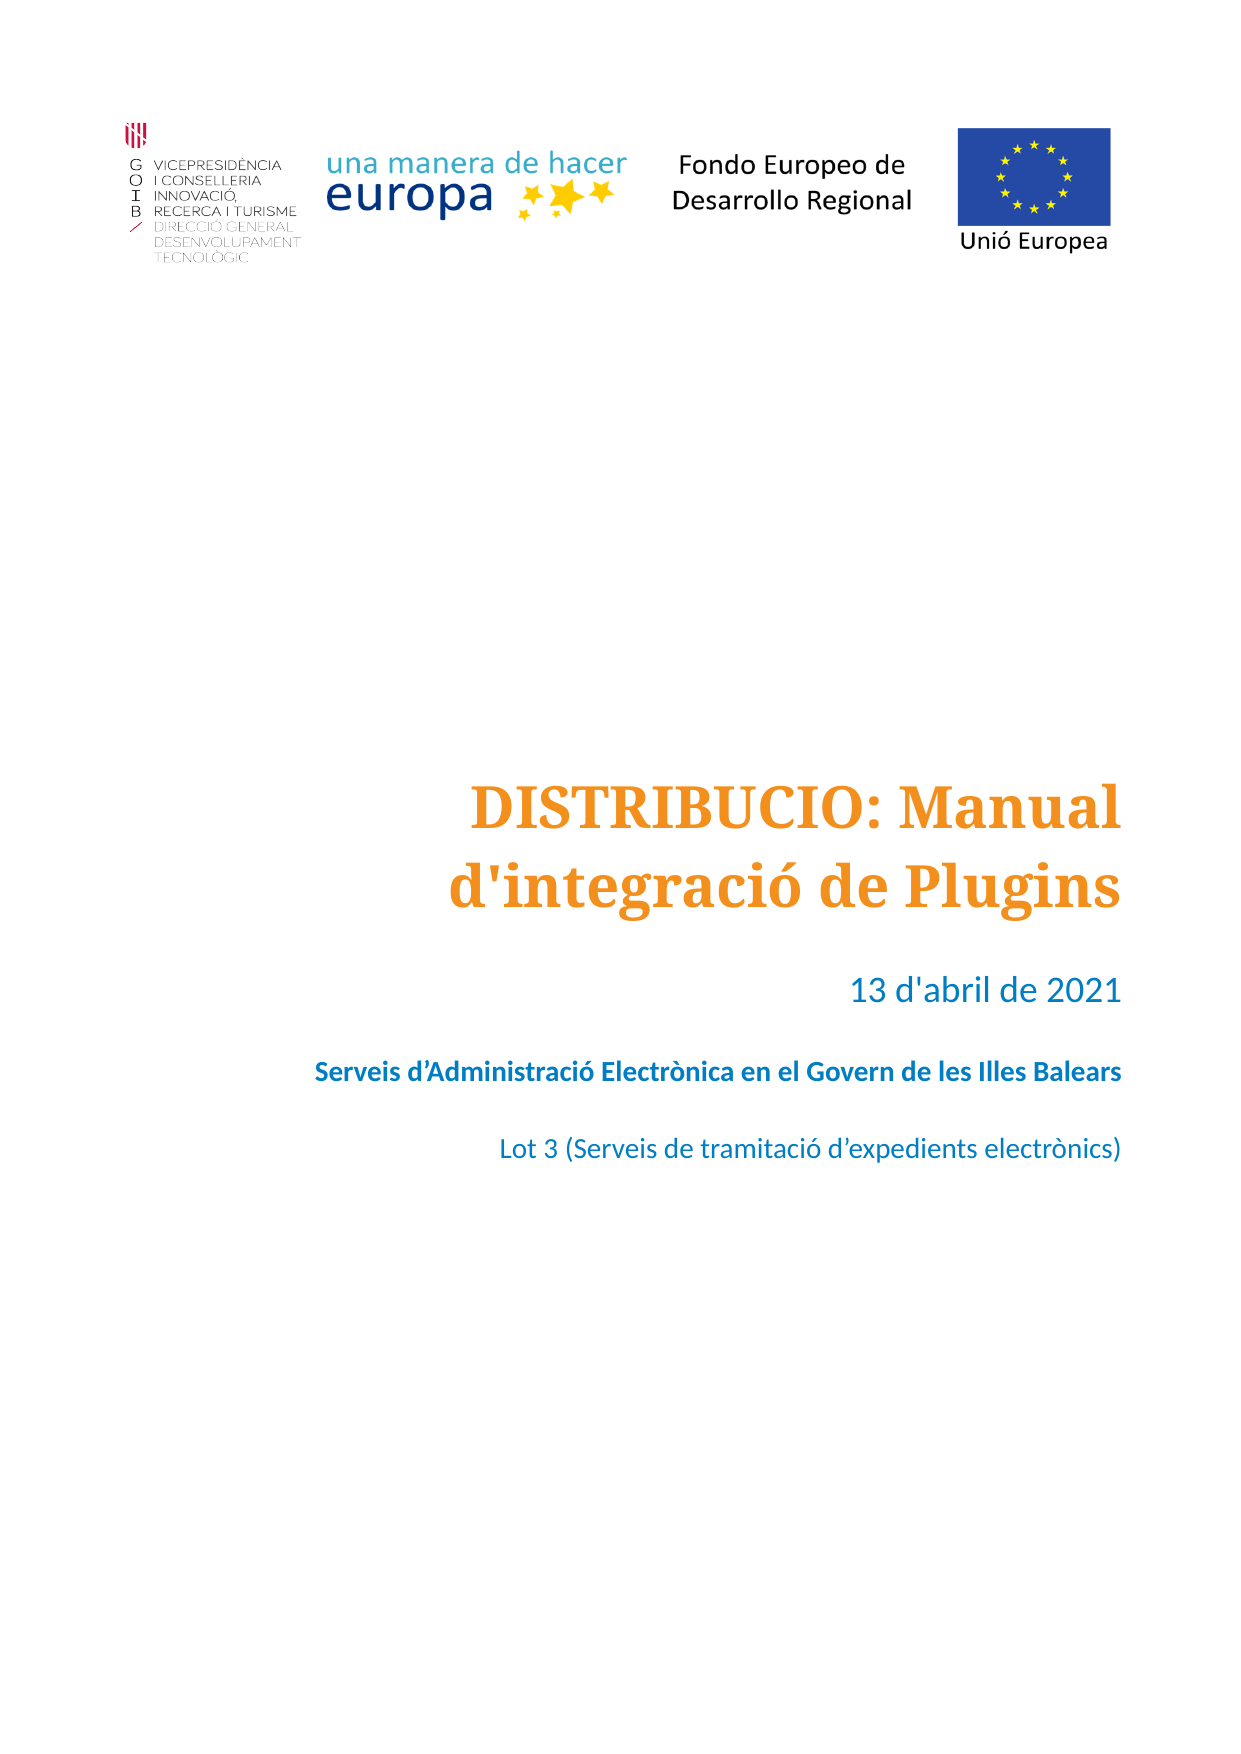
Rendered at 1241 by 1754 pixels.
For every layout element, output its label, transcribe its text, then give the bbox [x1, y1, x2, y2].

picture [118, 118, 309, 267]
text Serveis d’Administració Electrònica en el Govern de les Illes Balears [118, 1053, 1122, 1088]
text DISTRIBUCIO: Manual d'integració de Plugins [118, 766, 1122, 925]
text 13 d'abril de 2021 [118, 966, 1122, 1012]
picture [321, 118, 1122, 267]
text Lot 3 (Serveis de tramitació d’expedients electrònics) [118, 1130, 1122, 1165]
